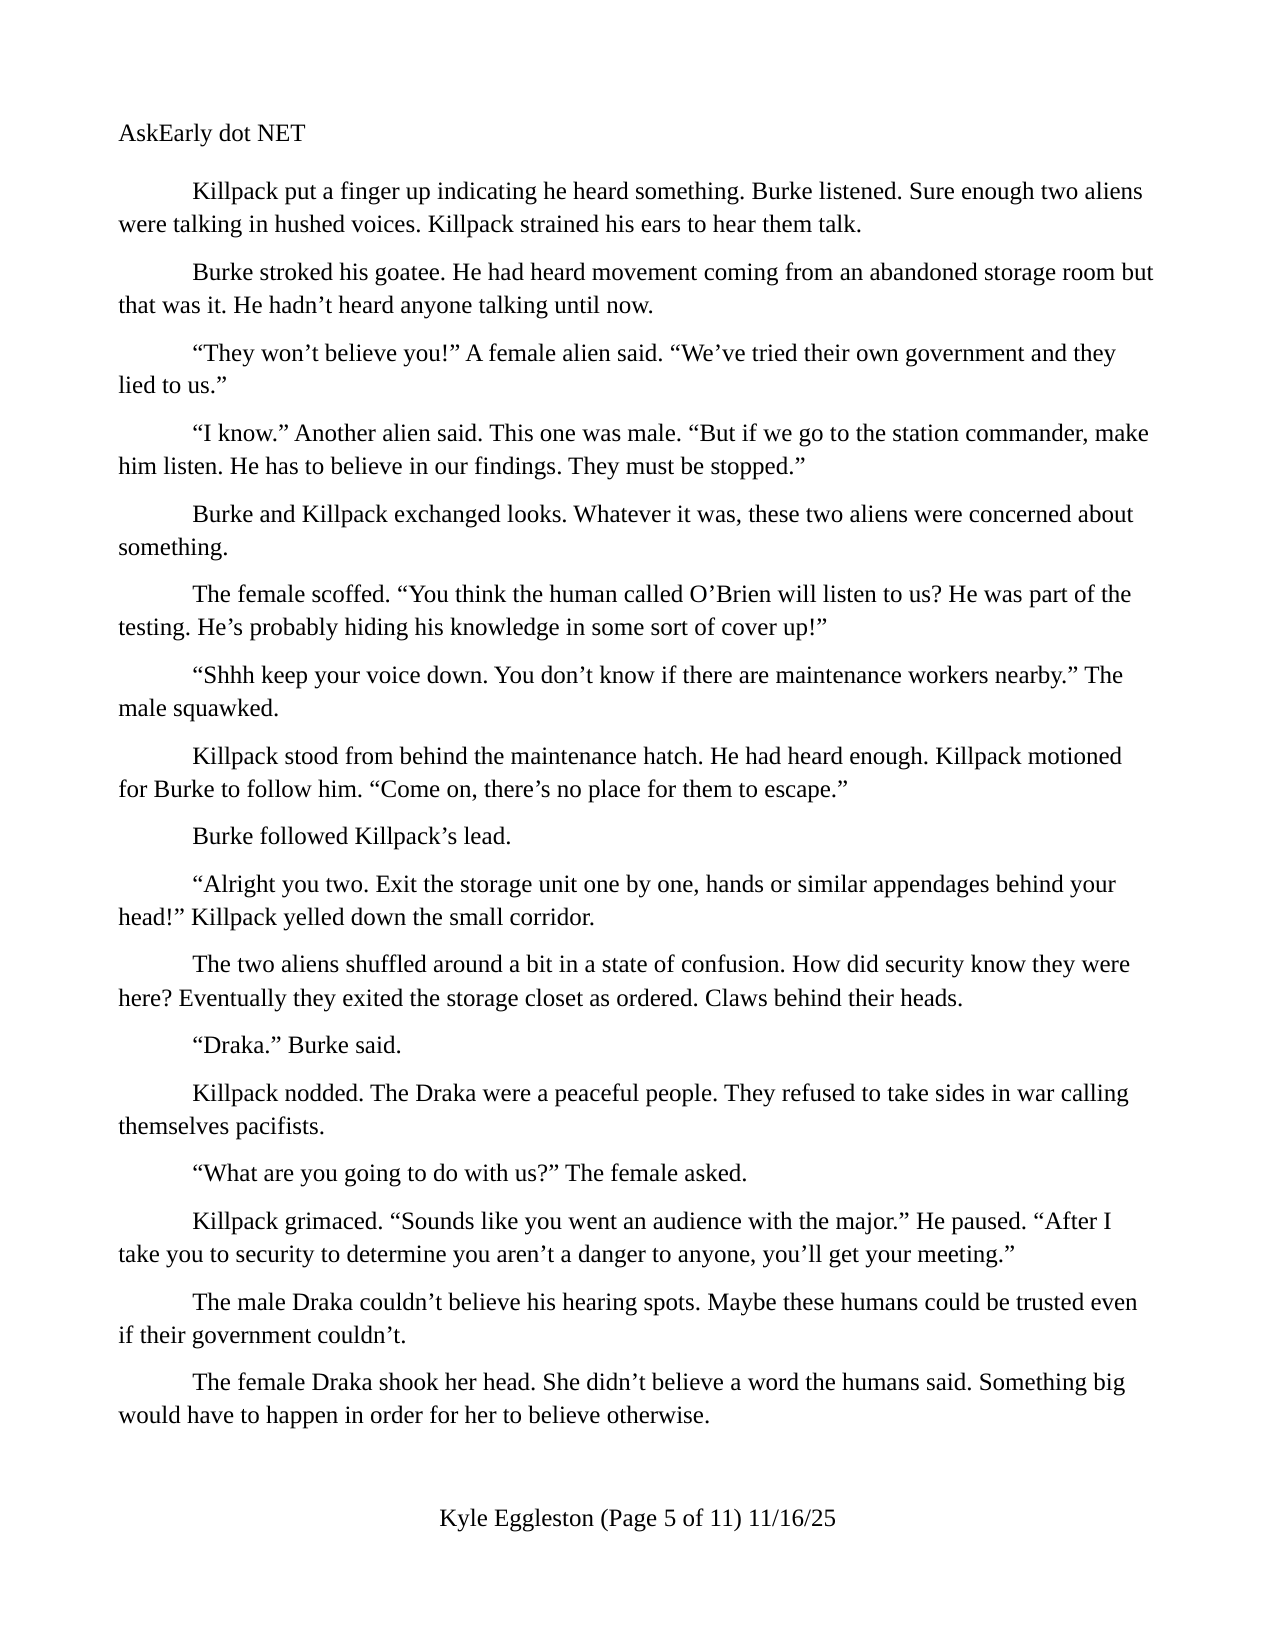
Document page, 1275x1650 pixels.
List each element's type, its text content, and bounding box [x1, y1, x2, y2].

text “Draka.” Burke said. [118, 1030, 1157, 1059]
text Killpack stood from behind the maintenance hatch. He had heard enough. Killpack motioned for Burke to follow him. “Come on, there’s no place for them to escape.” [118, 741, 1157, 802]
text The female scoffed. “You think the human called O’Brien will listen to us? He was part of the testing. He’s probably hiding his knowledge in some sort of cover up!” [118, 579, 1157, 641]
text “I know.” Another alien said. This one was male. “But if we go to the station commander, make him listen. He has to believe in our findings. They must be stopped.” [118, 418, 1157, 480]
text “They won’t believe you!” A female alien said. “We’ve tried their own government and they lied to us.” [118, 338, 1157, 399]
text The two aliens shuffled around a bit in a state of confusion. How did security know they were here? Eventually they exited the storage closet as ordered. Claws behind their heads. [118, 949, 1157, 1011]
text Burke followed Killpack’s lead. [118, 821, 1157, 850]
text Killpack nodded. The Draka were a peaceful people. They refused to take sides in war calling themselves pacifists. [118, 1078, 1157, 1139]
text “What are you going to do with us?” The female asked. [118, 1158, 1157, 1187]
text “Alright you two. Exit the storage unit one by one, hands or similar appendages behind your head!” Killpack yelled down the small corridor. [118, 869, 1157, 931]
text Killpack grimaced. “Sounds like you went an audience with the major.” He paused. “After I take you to security to determine you aren’t a danger to anyone, you’ll get your meeting.” [118, 1206, 1157, 1268]
text The male Draka couldn’t believe his hearing spots. Maybe these humans could be trusted even if their government couldn’t. [118, 1287, 1157, 1348]
text Burke stroked his goatee. He had heard movement coming from an abandoned storage room but that was it. He hadn’t heard anyone talking until now. [118, 257, 1157, 319]
text “Shhh keep your voice down. You don’t know if there are maintenance workers nearby.” The male squawked. [118, 660, 1157, 722]
text Burke and Killpack exchanged looks. Whatever it was, these two aliens were concerned about something. [118, 499, 1157, 561]
text Killpack put a finger up indicating he heard something. Burke listened. Sure enough two aliens were talking in hushed voices. Killpack strained his ears to hear them talk. [118, 176, 1157, 238]
text The female Draka shook her head. She didn’t believe a word the humans said. Something big would have to happen in order for her to believe otherwise. [118, 1367, 1157, 1429]
